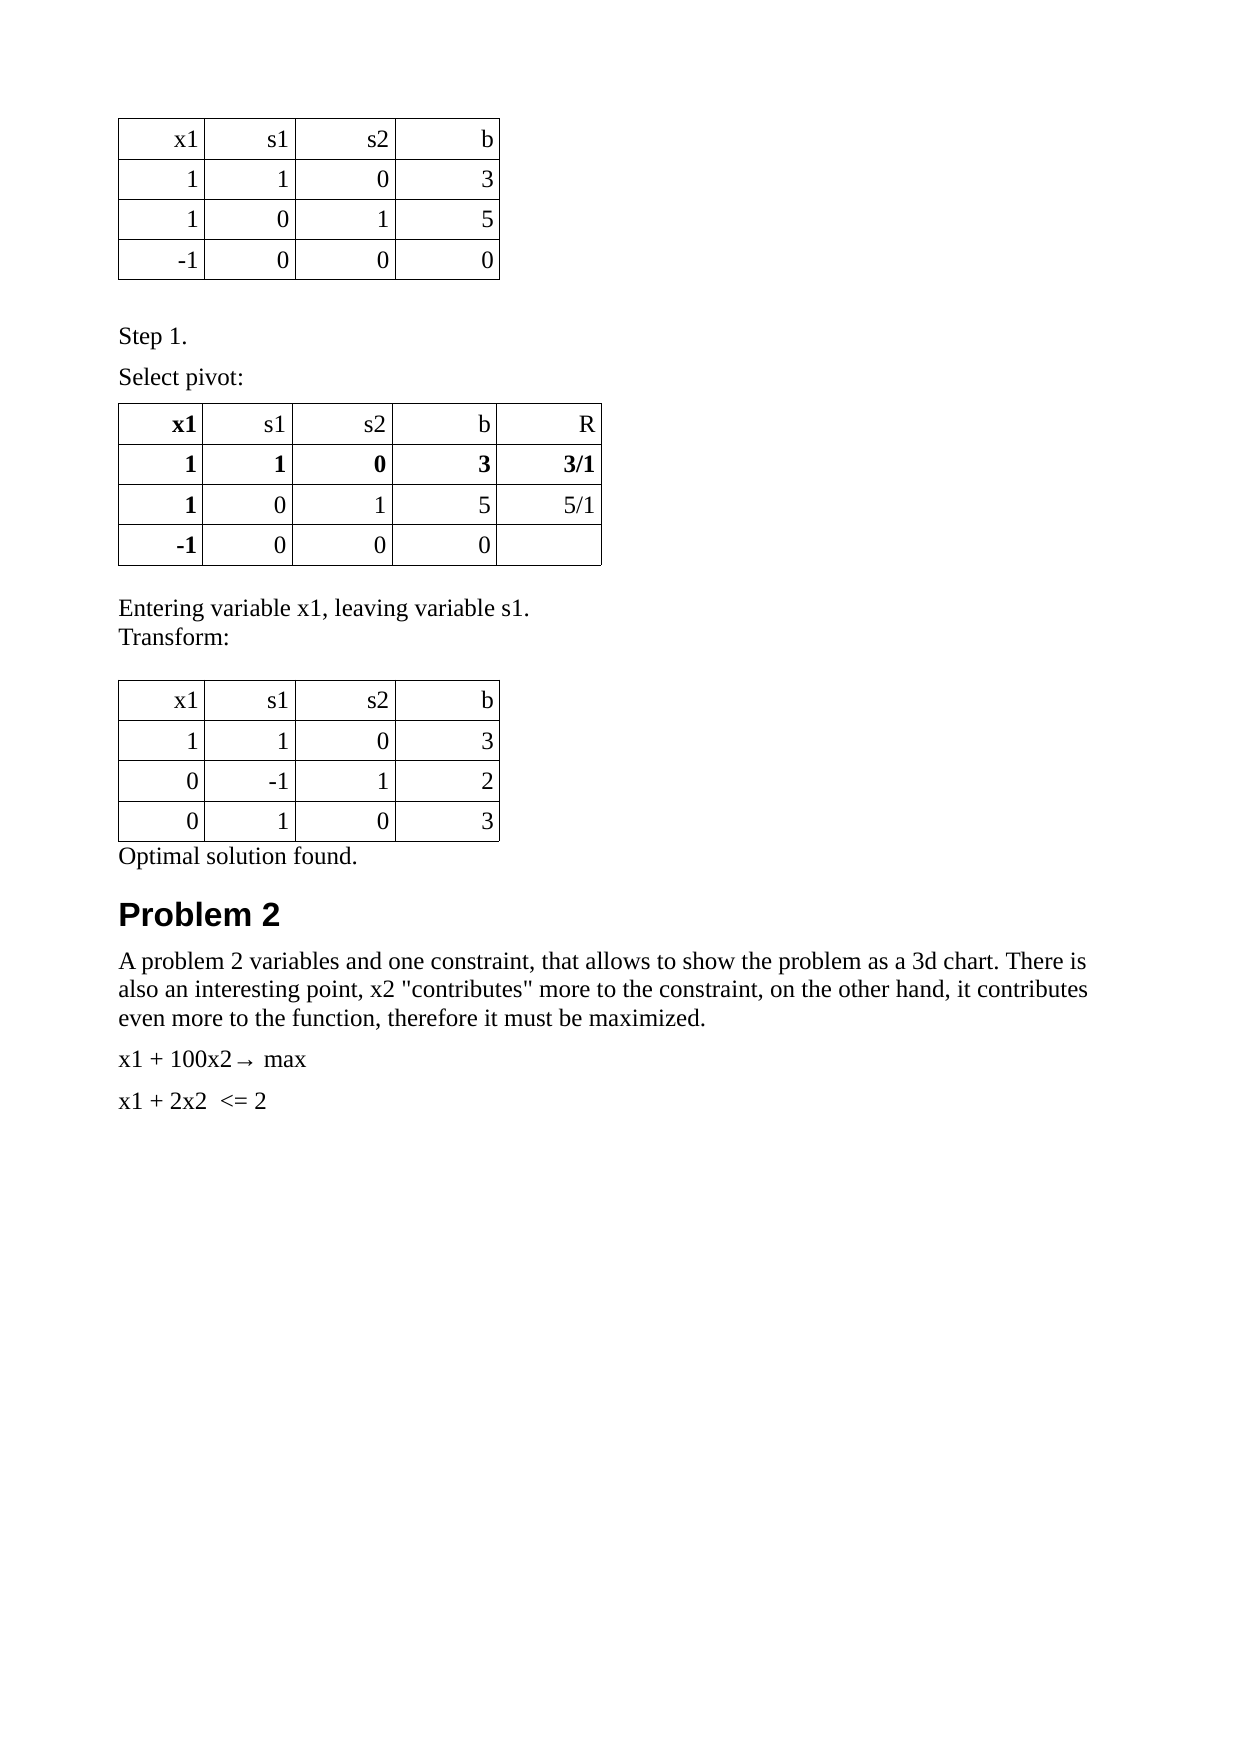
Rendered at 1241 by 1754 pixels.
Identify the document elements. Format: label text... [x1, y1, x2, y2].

table_cell 1 [203, 445, 292, 484]
table_cell 5 [393, 485, 496, 524]
table_cell -1 [119, 240, 204, 279]
table_cell 3 [396, 802, 499, 841]
table_header x1 [119, 119, 204, 158]
table_cell 0 [205, 240, 295, 279]
table_cell 1 [205, 721, 295, 760]
table_header b [393, 404, 496, 443]
table_cell 0 [296, 802, 395, 841]
table_header b [396, 119, 499, 158]
table_cell 0 [203, 485, 292, 524]
table_cell 2 [396, 761, 499, 801]
table_header b [396, 681, 499, 720]
table_header s1 [205, 681, 295, 720]
table_cell 0 [296, 240, 395, 279]
table_cell [497, 525, 601, 564]
text A problem 2 variables and one constraint, that allows to show the problem as a 3d chart. There is also an interesting point, x2 "contributes" more to the constraint, on the other hand, it contributes even more to the function, therefore it must be maximized. [118, 946, 1122, 1032]
text x1 + 100x2→ max [118, 1044, 1122, 1073]
table_cell 3 [396, 160, 499, 199]
table_cell 1 [205, 802, 295, 841]
table_cell 5/1 [497, 485, 601, 524]
table_cell 0 [203, 525, 292, 564]
table_cell 0 [396, 240, 499, 279]
table_cell 1 [293, 485, 392, 524]
table_header x1 [119, 681, 204, 720]
table_cell 0 [119, 761, 204, 801]
table_cell 5 [396, 200, 499, 239]
table_cell 3 [396, 721, 499, 760]
table_cell 0 [293, 445, 392, 484]
table_cell 3 [393, 445, 496, 484]
subtitle Problem 2 [118, 895, 1122, 933]
table_header s1 [205, 119, 295, 158]
table_cell 1 [119, 445, 202, 484]
text Step 1. [118, 321, 1122, 349]
table_cell 1 [119, 485, 202, 524]
table_cell 1 [296, 200, 395, 239]
table_cell 1 [296, 761, 395, 801]
table_cell 1 [119, 160, 204, 199]
table_cell 0 [296, 160, 395, 199]
table_cell 0 [296, 721, 395, 760]
table_header s2 [296, 119, 395, 158]
table_cell -1 [119, 525, 202, 564]
table_header x1 [119, 404, 202, 443]
table_header s2 [293, 404, 392, 443]
table_cell 1 [205, 160, 295, 199]
text Entering variable x1, leaving variable s1. [118, 593, 1122, 622]
table_cell 0 [205, 200, 295, 239]
table_cell 0 [119, 802, 204, 841]
table_cell 3/1 [497, 445, 601, 484]
table_header s1 [203, 404, 292, 443]
text x1 + 2x2 <= 2 [118, 1086, 1122, 1114]
table_header R [497, 404, 601, 443]
text Optimal solution found. [118, 841, 1122, 870]
text Transform: [118, 622, 1122, 651]
table_cell 1 [119, 200, 204, 239]
table_cell -1 [205, 761, 295, 801]
table_cell 0 [293, 525, 392, 564]
table_cell 0 [393, 525, 496, 564]
text Select pivot: [118, 362, 1122, 391]
table_cell 1 [119, 721, 204, 760]
table_header s2 [296, 681, 395, 720]
